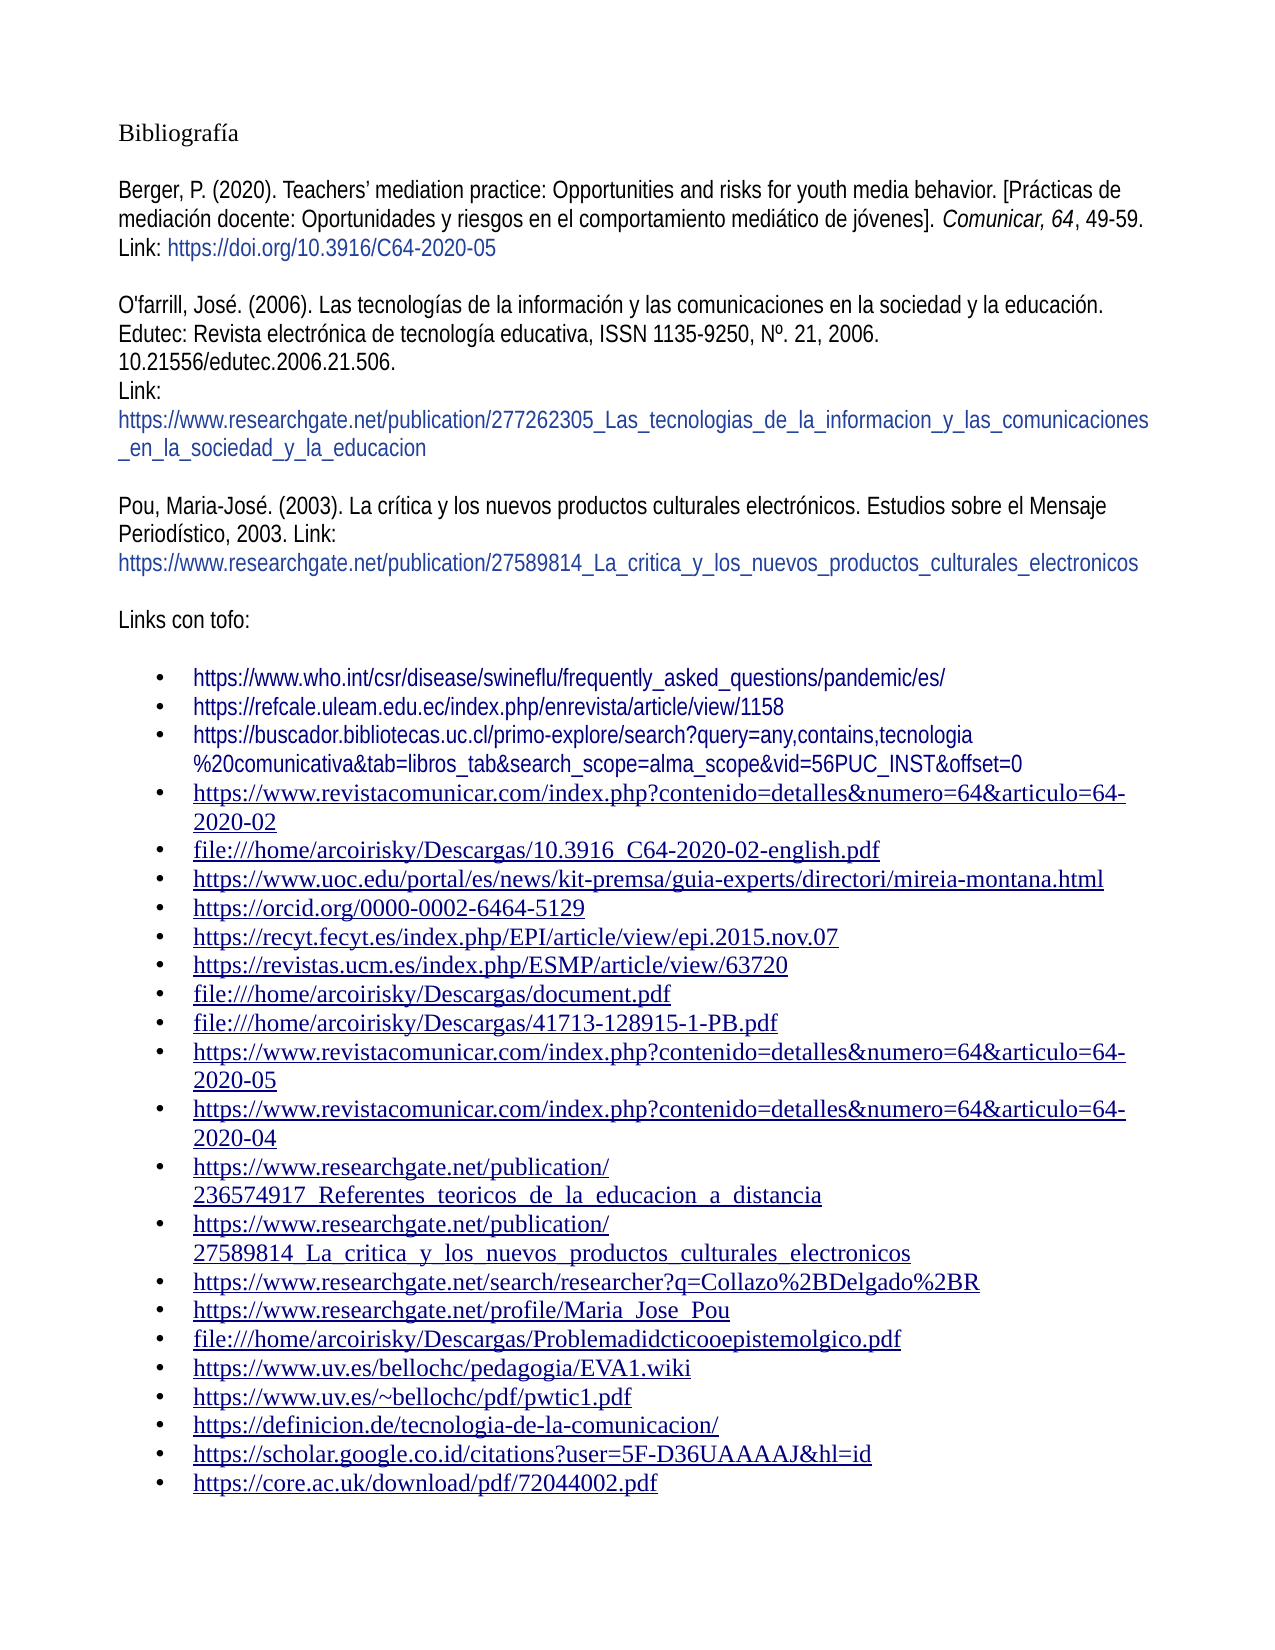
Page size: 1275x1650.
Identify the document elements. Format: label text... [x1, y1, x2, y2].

text O'farrill, José. (2006). Las tecnologías de la información y las comunicaciones en la sociedad y la educación. Edutec: Revista electrónica de tecnología educativa, ISSN 1135-9250, Nº. 21, 2006. 10.21556/edutec.2006.21.506. [118, 290, 1157, 376]
text Berger, P. (2020). Teachers’ mediation practice: Opportunities and risks for youth media behavior. [Prácticas de mediación docente: Oportunidades y riesgos en el comportamiento mediático de jóvenes]. Comunicar, 64, 49-59. Link: https://doi.org/10.3916/C64-2020-05 [118, 176, 1157, 261]
list https://recyt.fecyt.es/index.php/EPI/article/view/epi.2015.nov.07 [156, 922, 1157, 950]
list https://scholar.google.co.id/citations?user=5F-D36UAAAAJ&hl=id [156, 1439, 1157, 1468]
list https://refcale.uleam.edu.ec/index.php/enrevista/article/view/1158 [156, 692, 1157, 720]
list https://revistas.ucm.es/index.php/ESMP/article/view/63720 [156, 950, 1157, 979]
list https://www.revistacomunicar.com/index.php?contenido=detalles&numero=64&articulo=64-2020-05 [156, 1037, 1157, 1094]
list https://www.revistacomunicar.com/index.php?contenido=detalles&numero=64&articulo=64-2020-02 [156, 778, 1157, 835]
list file:///home/arcoirisky/Descargas/document.pdf [156, 979, 1157, 1008]
list https://orcid.org/0000-0002-6464-5129 [156, 893, 1157, 922]
text Pou, Maria-José. (2003). La crítica y los nuevos productos culturales electrónicos. Estudios sobre el Mensaje Periodístico, 2003. Link: https://www.researchgate.net/publication/27589814_La_critica_y_los_nuevos_productos_culturales_electronicos [118, 491, 1157, 577]
list https://www.researchgate.net/search/researcher?q=Collazo%2BDelgado%2BR [156, 1267, 1157, 1295]
list https://www.uoc.edu/portal/es/news/kit-premsa/guia-experts/directori/mireia-montana.html [156, 864, 1157, 893]
text Link: https://www.researchgate.net/publication/277262305_Las_tecnologias_de_la_informacion_y_las_comunicaciones_en_la_sociedad_y_la_educacion [118, 376, 1157, 462]
list https://www.researchgate.net/profile/Maria_Jose_Pou [156, 1295, 1157, 1324]
list https://www.uv.es/~bellochc/pdf/pwtic1.pdf [156, 1382, 1157, 1410]
list file:///home/arcoirisky/Descargas/41713-128915-1-PB.pdf [156, 1008, 1157, 1037]
list file:///home/arcoirisky/Descargas/10.3916_C64-2020-02-english.pdf [156, 835, 1157, 864]
list https://www.revistacomunicar.com/index.php?contenido=detalles&numero=64&articulo=64-2020-04 [156, 1094, 1157, 1152]
list https://core.ac.uk/download/pdf/72044002.pdf [156, 1468, 1157, 1497]
list https://buscador.bibliotecas.uc.cl/primo-explore/search?query=any,contains,tecnologia%20comunicativa&tab=libros_tab&search_scope=alma_scope&vid=56PUC_INST&offset=0 [156, 720, 1157, 778]
text Bibliografía [118, 118, 1157, 147]
list file:///home/arcoirisky/Descargas/Problemadidcticooepistemolgico.pdf [156, 1324, 1157, 1353]
list https://definicion.de/tecnologia-de-la-comunicacion/ [156, 1410, 1157, 1439]
text Links con tofo: [118, 605, 1157, 634]
list https://www.who.int/csr/disease/swineflu/frequently_asked_questions/pandemic/es/ [156, 663, 1157, 692]
list https://www.researchgate.net/publication/236574917_Referentes_teoricos_de_la_educacion_a_distancia [156, 1152, 1157, 1209]
list https://www.uv.es/bellochc/pedagogia/EVA1.wiki [156, 1353, 1157, 1382]
list https://www.researchgate.net/publication/27589814_La_critica_y_los_nuevos_productos_culturales_electronicos [156, 1209, 1157, 1267]
